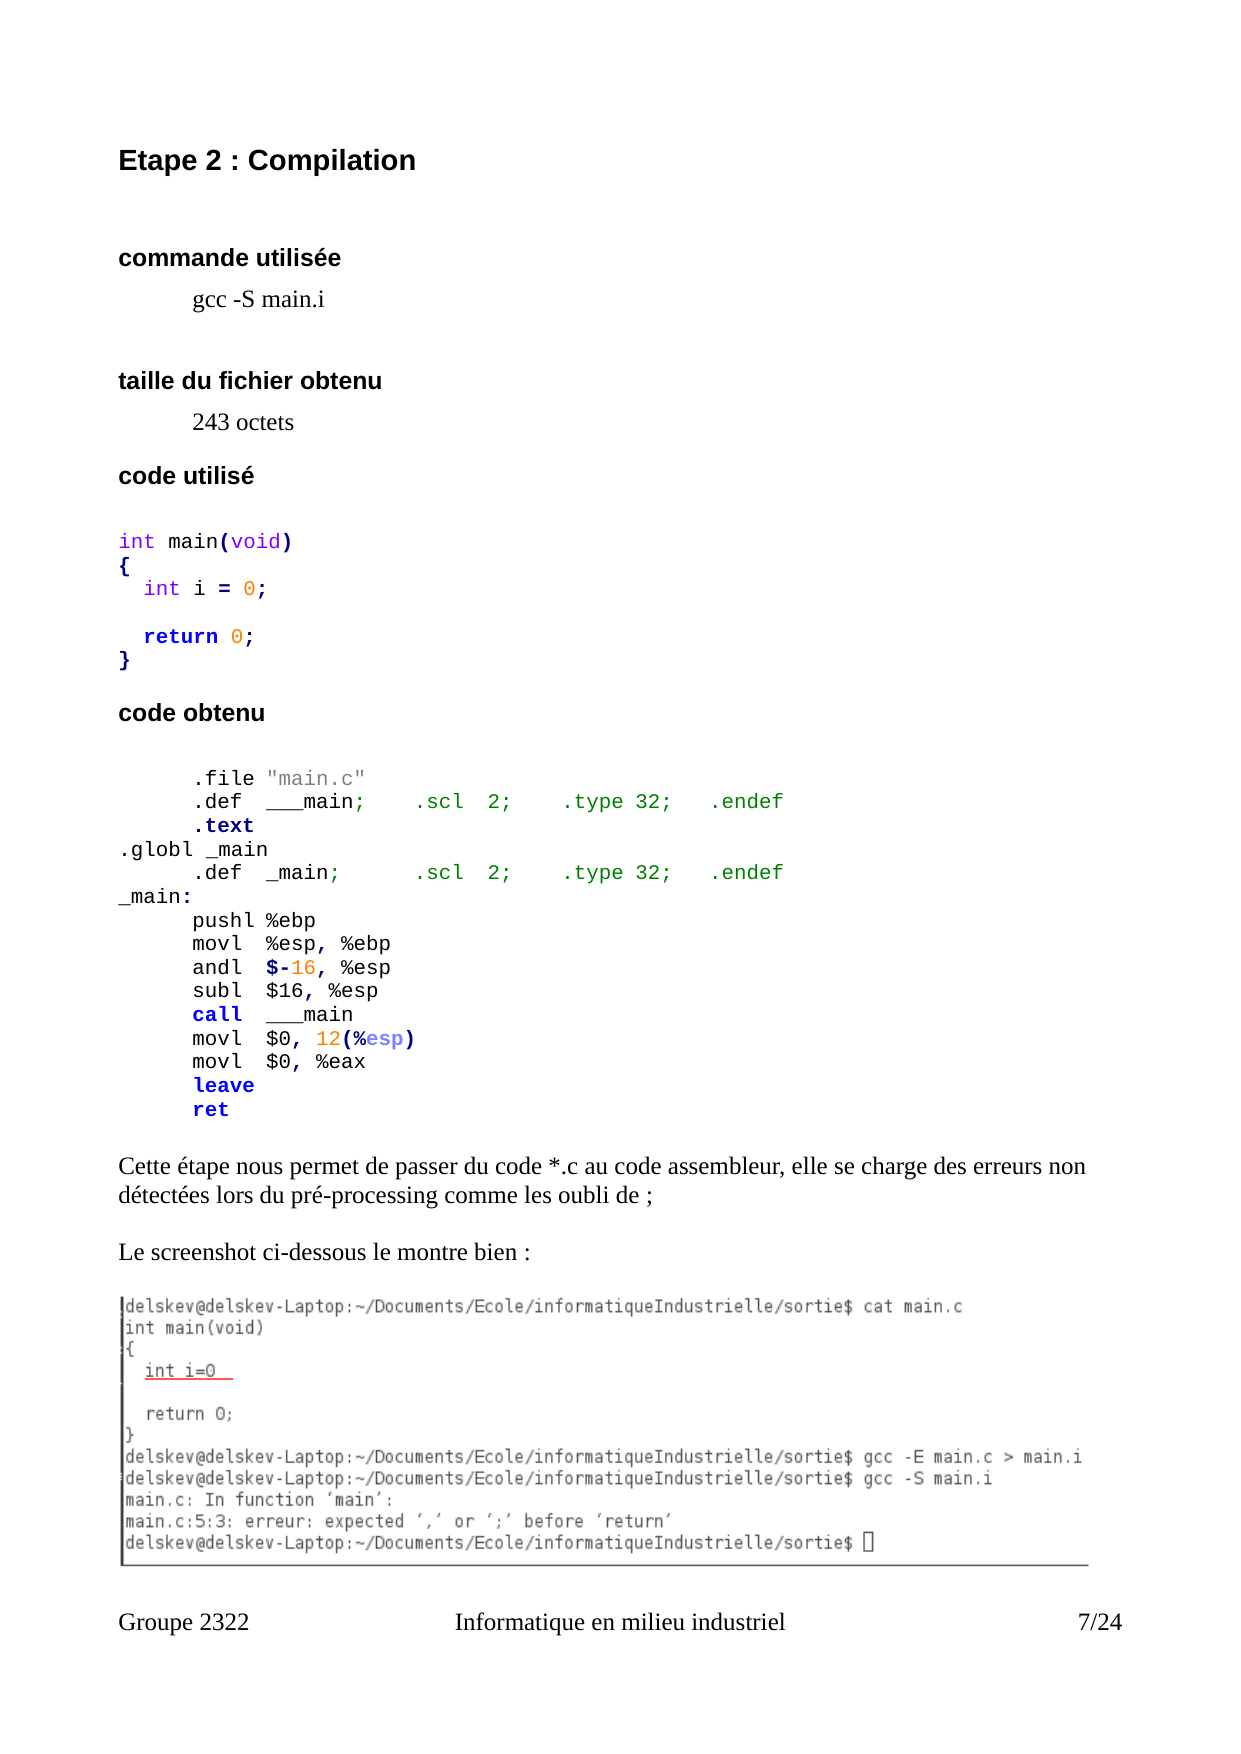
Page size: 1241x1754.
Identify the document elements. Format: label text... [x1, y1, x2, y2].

text pushl %ebp [118, 909, 1122, 933]
text gcc -S main.i [118, 284, 1122, 313]
text } [118, 649, 1122, 673]
text movl %esp, %ebp [118, 933, 1122, 957]
text int main(void) [118, 531, 1122, 555]
subtitle Etape 2 : Compilation [118, 143, 1122, 177]
text .def ___main; .scl 2; .type 32; .endef [118, 791, 1122, 815]
subtitle code utilisé [118, 461, 1122, 490]
text _main: [118, 886, 1122, 909]
text movl $0, 12(%esp) [118, 1028, 1122, 1051]
text andl $-16, %esp [118, 957, 1122, 981]
text .def _main; .scl 2; .type 32; .endef [118, 862, 1122, 886]
text return 0; [118, 626, 1122, 649]
subtitle commande utilisée [118, 243, 1122, 271]
text ret [118, 1099, 1122, 1122]
text leave [118, 1075, 1122, 1099]
text Cette étape nous permet de passer du code *.c au code assembleur, elle se charge des erreurs non détectées lors du pré-processing comme les oubli de ; [118, 1151, 1122, 1209]
subtitle taille du fichier obtenu [118, 366, 1122, 395]
text { [118, 555, 1122, 578]
text Le screenshot ci-dessous le montre bien : [118, 1237, 1122, 1266]
text .globl _main [118, 839, 1122, 862]
text call ___main [118, 1004, 1122, 1028]
picture [118, 1295, 1123, 1572]
text int i = 0; [118, 578, 1122, 602]
text 243 octets [118, 407, 1122, 436]
text movl $0, %eax [118, 1051, 1122, 1075]
text .text [118, 815, 1122, 839]
text .file "main.c" [118, 768, 1122, 791]
subtitle code obtenu [118, 698, 1122, 726]
text subl $16, %esp [118, 981, 1122, 1004]
